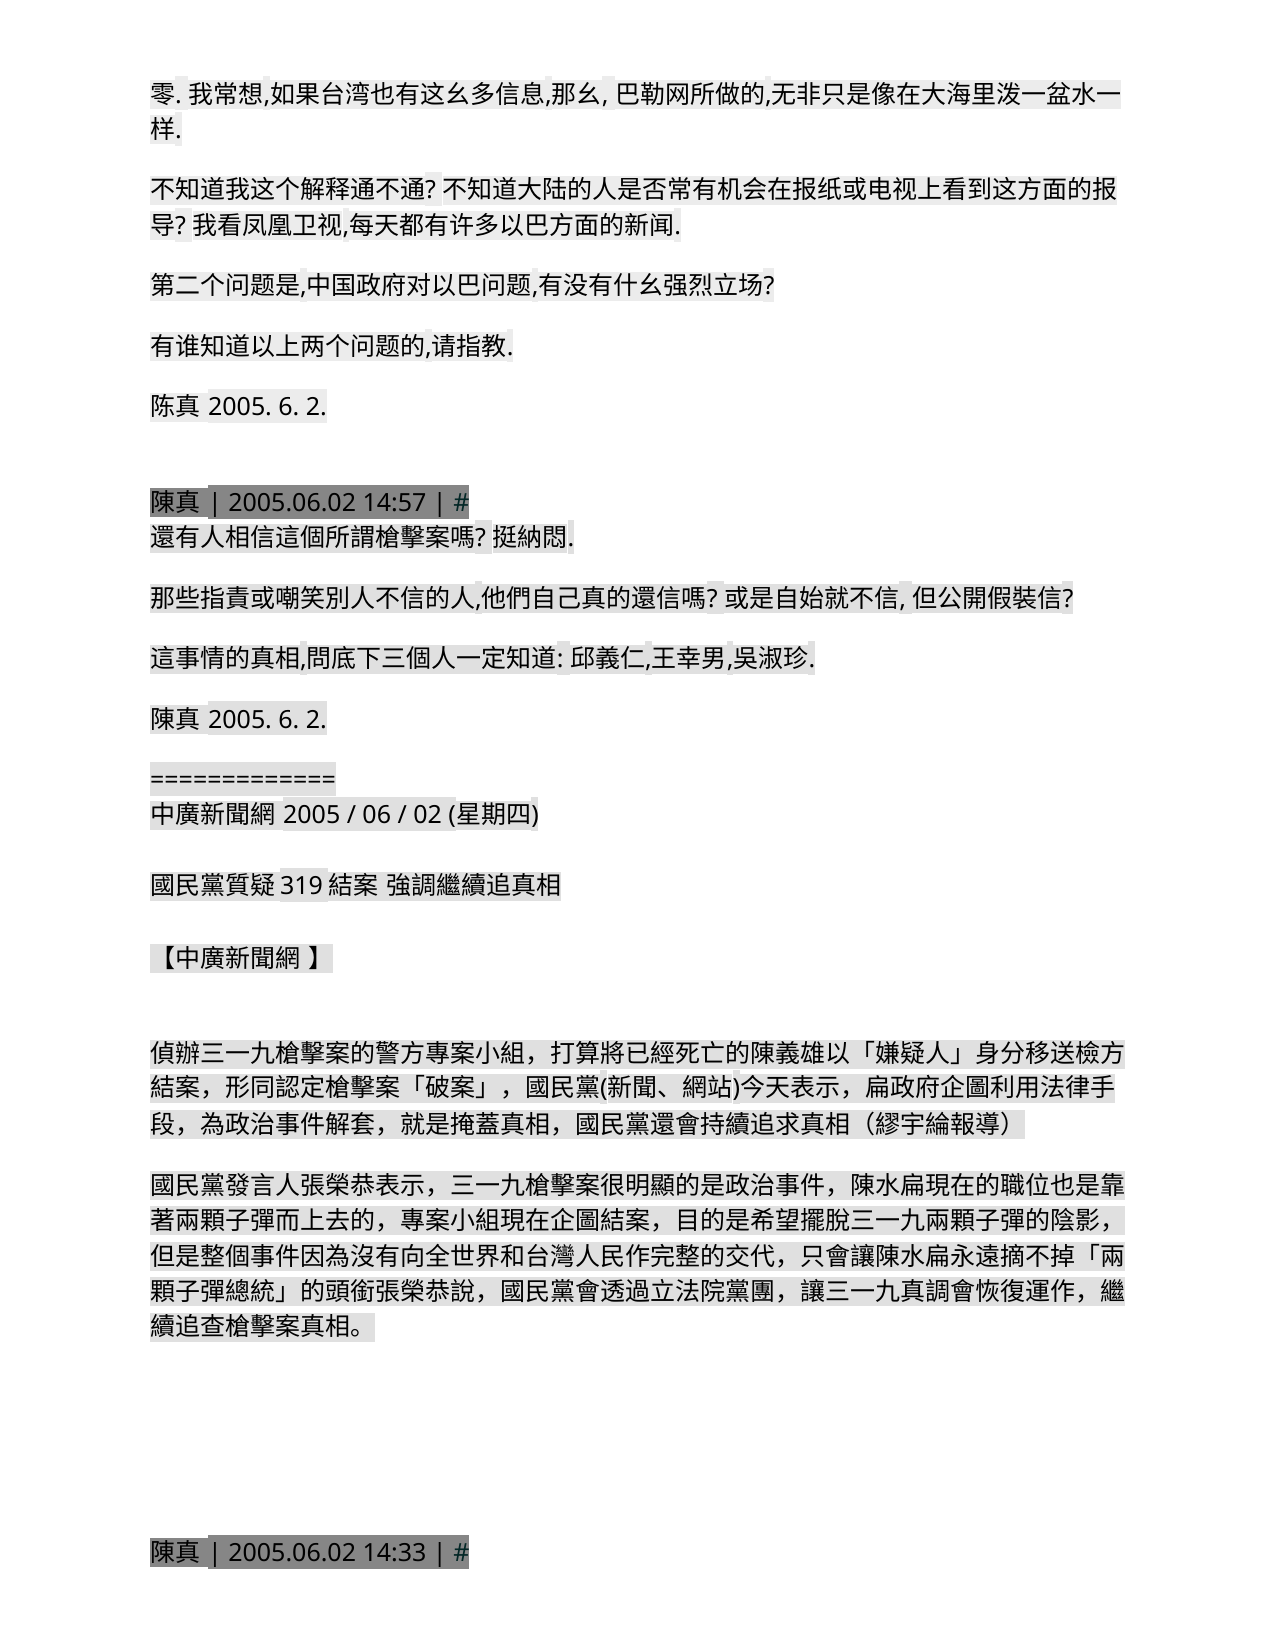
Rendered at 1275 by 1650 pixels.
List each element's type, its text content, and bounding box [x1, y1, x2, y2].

text 這事情的真相,問底下三個人一定知道: 邱義仁,王幸男,吳淑珍. [150, 639, 1125, 675]
text 零. 我常想,如果台湾也有这幺多信息,那幺, 巴勒网所做的,无非只是像在大海里泼一盆水一样. [150, 75, 1125, 146]
text 陳真 | 2005.06.02 14:33 | # [150, 1533, 1125, 1569]
text 還有人相信這個所謂槍擊案嗎? 挺納悶. [150, 519, 1125, 554]
text 陳真 2005. 6. 2. [150, 700, 1125, 735]
text 第二个问题是,中国政府对以巴问题,有没有什幺强烈立场? [150, 267, 1125, 302]
text 陳真 | 2005.06.02 14:57 | # [150, 483, 1125, 519]
text 不知道我这个解释通不通? 不知道大陆的人是否常有机会在报纸或电视上看到这方面的报导? 我看凤凰卫视,每天都有许多以巴方面的新闻. [150, 171, 1125, 242]
text 國民黨發言人張榮恭表示，三一九槍擊案很明顯的是政治事件，陳水扁現在的職位也是靠著兩顆子彈而上去的，專案小組現在企圖結案，目的是希望擺脫三一九兩顆子彈的陰影，但是整個事件因為沒有向全世界和台灣人民作完整的交代，只會讓陳水扁永遠摘不掉「兩顆子彈總統」的頭銜張榮恭說，國民黨會透過立法院黨團，讓三一九真調會恢復運作，繼續追查槍擊案真相。 [150, 1164, 1125, 1342]
text 有谁知道以上两个问题的,请指教. [150, 327, 1125, 362]
text 偵辦三一九槍擊案的警方專案小組，打算將已經死亡的陳義雄以「嫌疑人」身分移送檢方結案，形同認定槍擊案「破案」，國民黨(新聞、網站)今天表示，扁政府企圖利用法律手段，為政治事件解套，就是掩蓋真相，國民黨還會持續追求真相（繆宇綸報導） [150, 1033, 1125, 1139]
text 那些指責或嘲笑別人不信的人,他們自己真的還信嗎? 或是自始就不信, 但公開假裝信? [150, 579, 1125, 614]
text 陈真 2005. 6. 2. [150, 387, 1125, 458]
text ============= 中廣新聞網 2005 / 06 / 02 (星期四) 國民黨質疑319結案 強調繼續追真相 【中廣新聞網 】 [150, 760, 1125, 1008]
